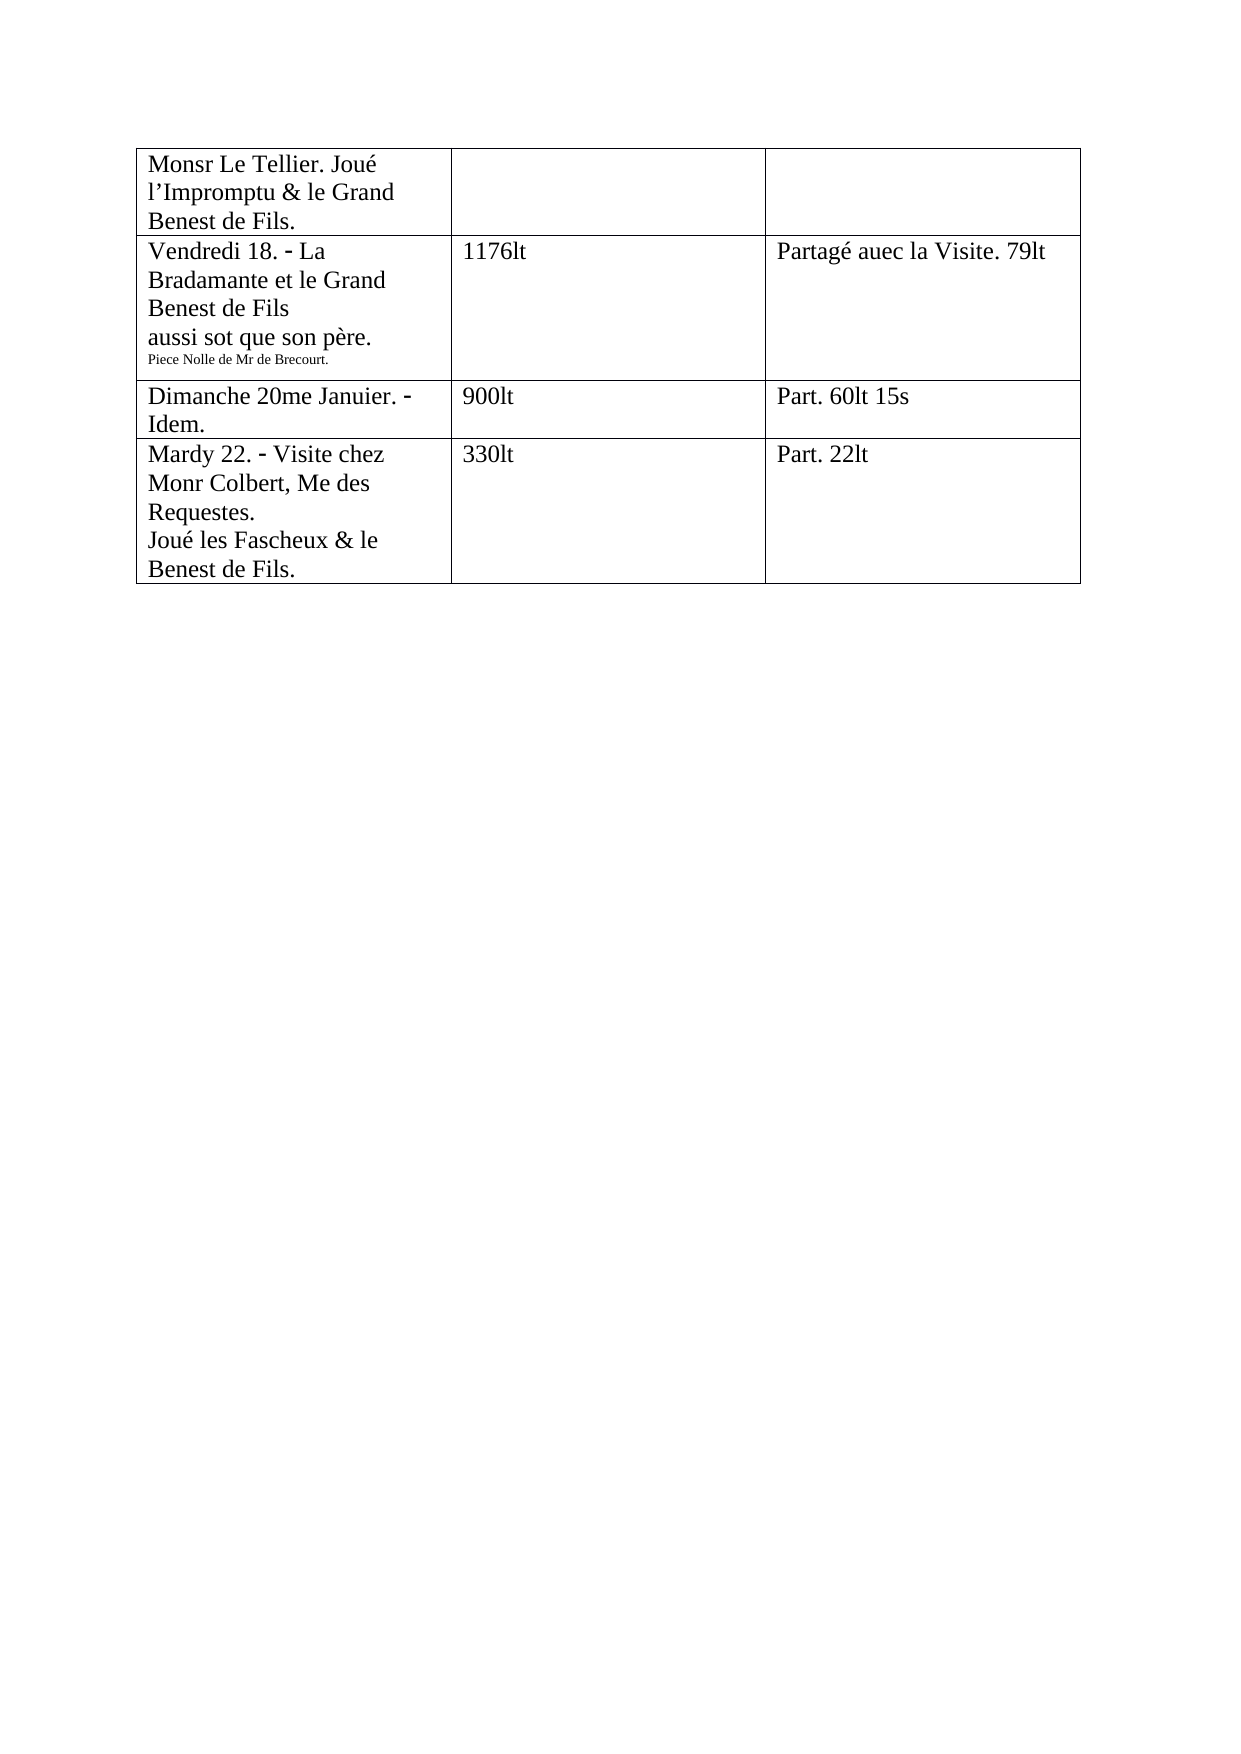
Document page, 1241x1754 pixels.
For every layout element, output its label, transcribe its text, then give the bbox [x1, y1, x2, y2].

table_cell Dimanche 20me Januier.  Idem. [137, 381, 451, 438]
table_cell 1176lt [452, 236, 765, 380]
table_cell Mardy 22.  Visite chez Monr Colbert, Me des Requestes. Joué les Fascheux & le Benest de Fils. [137, 439, 451, 583]
table_cell Part. 60lt 15s [766, 381, 1080, 438]
table_cell Part. 22lt [766, 439, 1080, 583]
table_cell [766, 149, 1080, 235]
table_cell 330lt [452, 439, 765, 583]
table_cell Vendredi 18.  La Bradamante et le Grand Benest de Fils aussi sot que son père. Piece Nolle de Mr de Brecourt. [137, 236, 451, 380]
table_cell Monsr Le Tellier. Joué l’Impromptu & le Grand Benest de Fils. [137, 149, 451, 235]
table_cell Partagé auec la Visite. 79lt [766, 236, 1080, 380]
table_cell 900lt [452, 381, 765, 438]
table_cell [452, 149, 765, 235]
